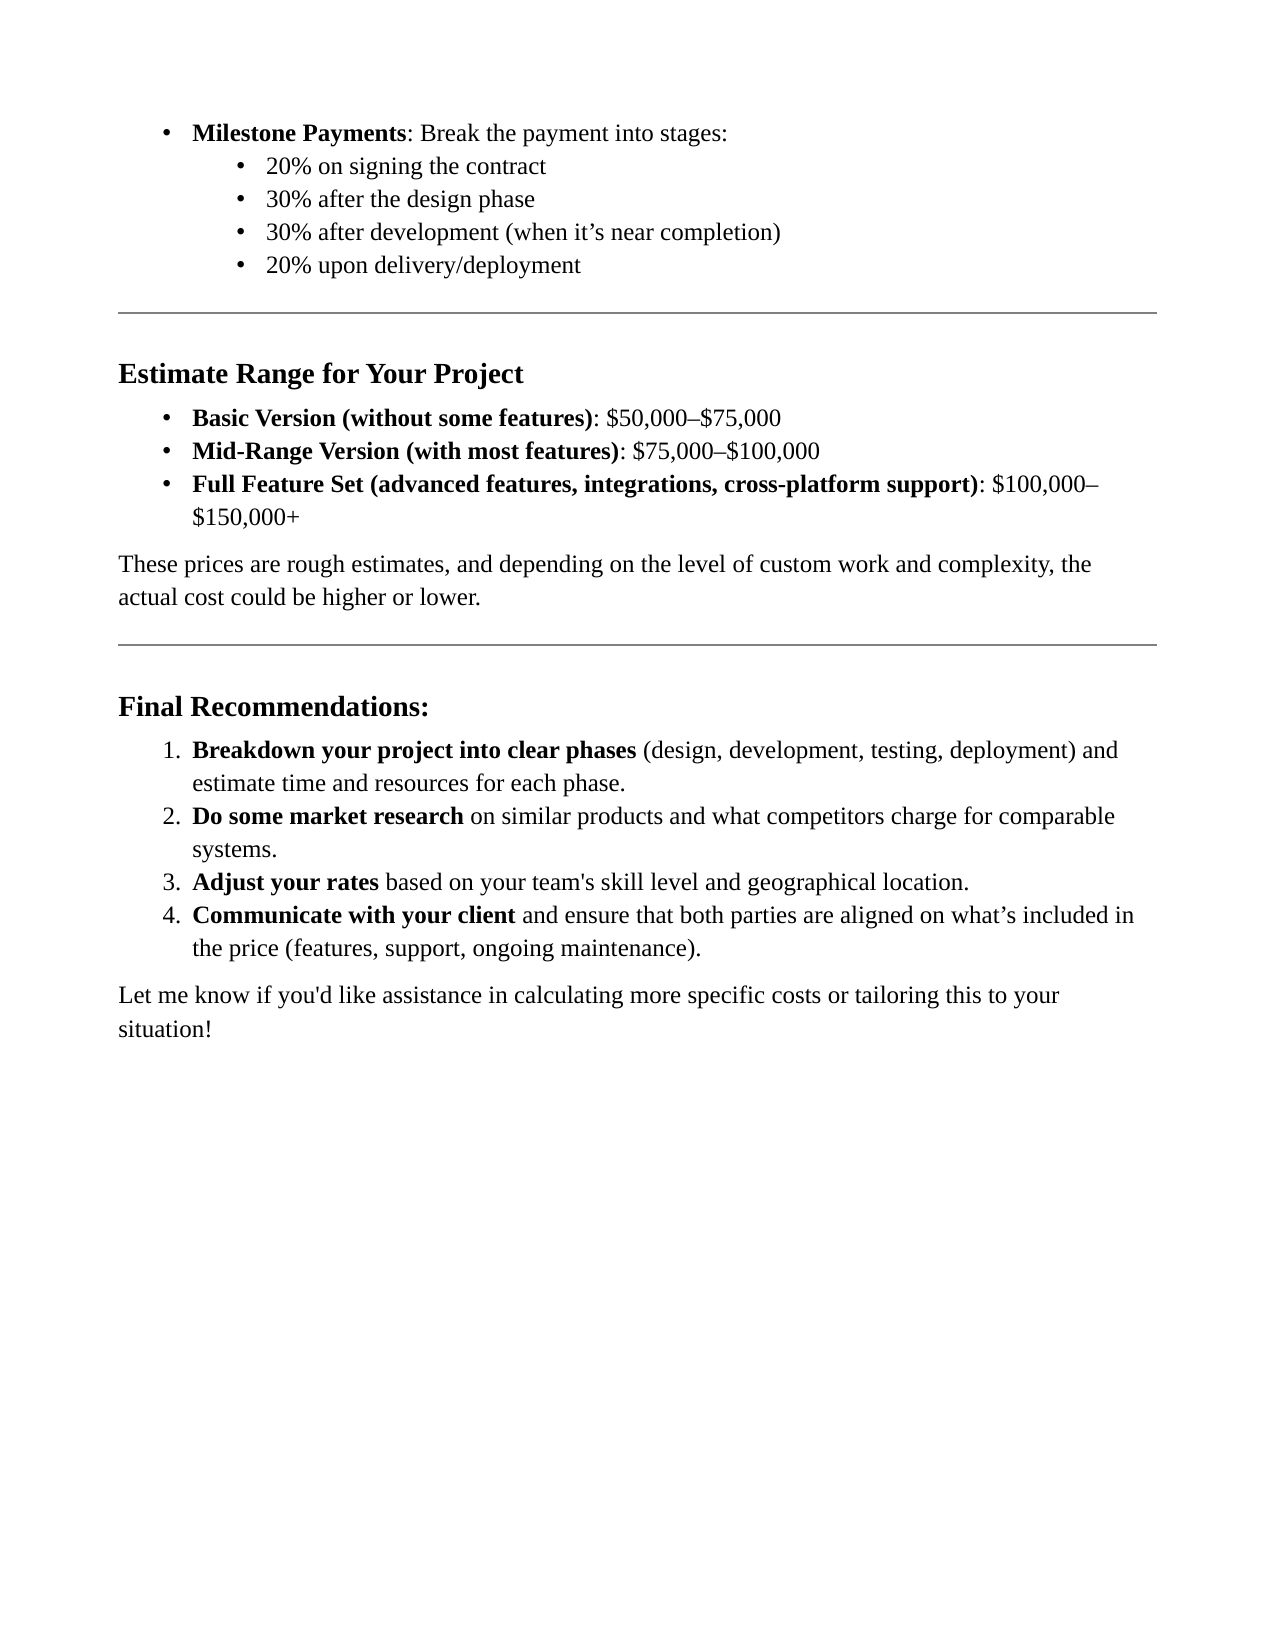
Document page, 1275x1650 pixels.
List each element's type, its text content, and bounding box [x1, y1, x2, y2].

text These prices are rough estimates, and depending on the level of custom work and complexity, the actual cost could be higher or lower. [118, 549, 1157, 611]
list Basic Version (without some features): $50,000–$75,000 [162, 403, 1157, 431]
list Milestone Payments: Break the payment into stages: [162, 118, 1157, 147]
list Full Feature Set (advanced features, integrations, cross-platform support): $100,000–$150,000+ [162, 469, 1157, 531]
subtitle Final Recommendations: [118, 689, 1157, 722]
list Breakdown your project into clear phases (design, development, testing, deployment) and estimate time and resources for each phase. [162, 735, 1157, 797]
list Communicate with your client and ensure that both parties are aligned on what’s included in the price (features, support, ongoing maintenance). [162, 900, 1157, 962]
list Adjust your rates based on your team's skill level and geographical location. [162, 867, 1157, 896]
list Mid-Range Version (with most features): $75,000–$100,000 [162, 436, 1157, 464]
subtitle Estimate Range for Your Project [118, 357, 1157, 390]
text Let me know if you'd like assistance in calculating more specific costs or tailoring this to your situation! [118, 981, 1157, 1042]
list 30% after development (when it’s near completion) [236, 217, 1157, 246]
list 30% after the design phase [236, 184, 1157, 213]
list 20% upon delivery/deployment [236, 250, 1157, 279]
list Do some market research on similar products and what competitors charge for comparable systems. [162, 801, 1157, 863]
list 20% on signing the contract [236, 151, 1157, 180]
